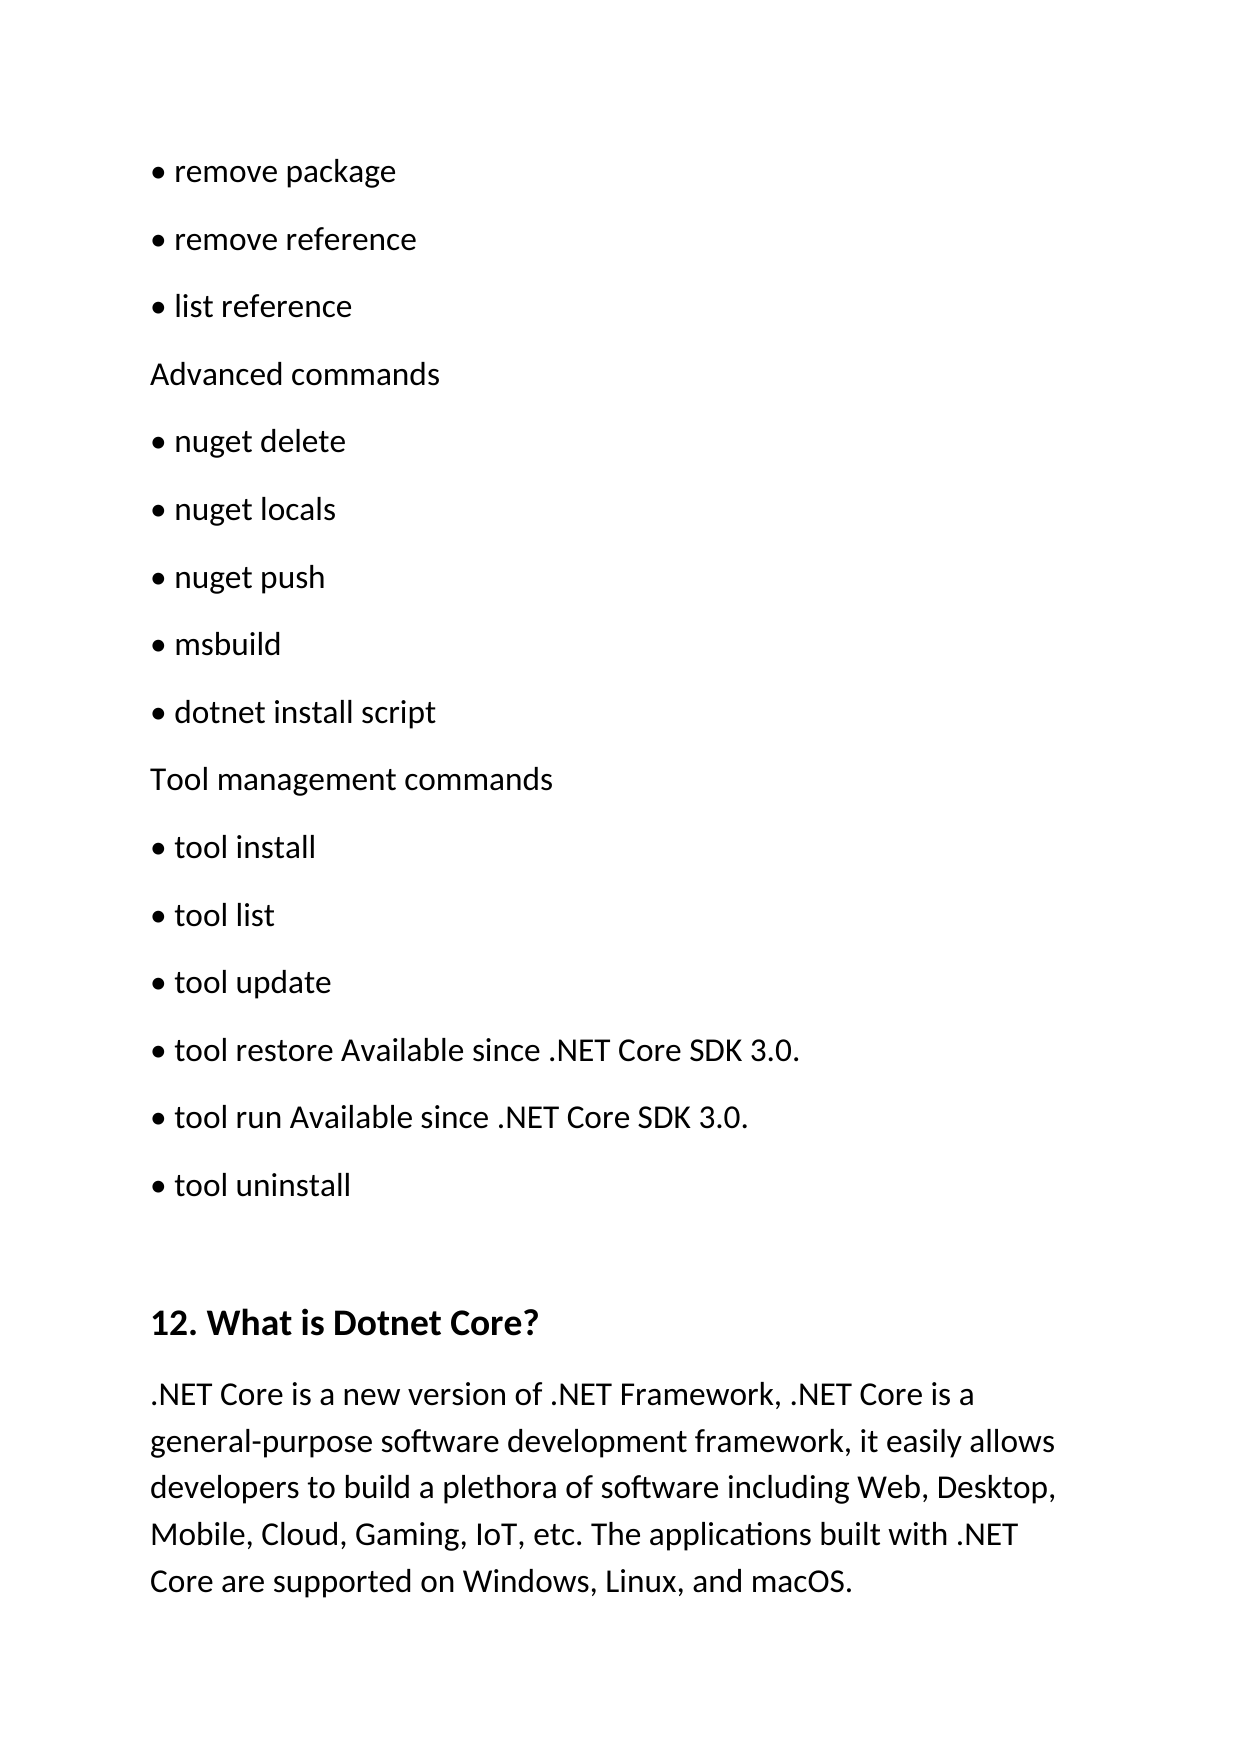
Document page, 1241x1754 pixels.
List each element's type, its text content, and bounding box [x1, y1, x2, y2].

text • msbuild [150, 623, 1090, 664]
text 12. What is Dotnet Core? [150, 1299, 1090, 1345]
text • nuget push [150, 556, 1090, 596]
text Advanced commands [150, 353, 1090, 393]
text • dotnet install script [150, 691, 1090, 732]
text • tool install [150, 826, 1090, 867]
text • nuget locals [150, 488, 1090, 529]
text • tool restore Available since .NET Core SDK 3.0. [150, 1029, 1090, 1069]
text • nuget delete [150, 420, 1090, 461]
text • tool list [150, 894, 1090, 934]
text .NET Core is a new version of .NET Framework, .NET Core is a general-purpose software development framework, it easily allows developers to build a plethora of software including Web, Desktop, Mobile, Cloud, Gaming, IoT, etc. The applications built with .NET Core are supported on Windows, Linux, and macOS. [150, 1373, 1090, 1601]
text Tool management commands [150, 758, 1090, 799]
text • list reference [150, 285, 1090, 326]
text • remove package [150, 150, 1090, 191]
text • tool uninstall [150, 1164, 1090, 1205]
text • tool run Available since .NET Core SDK 3.0. [150, 1096, 1090, 1137]
text • tool update [150, 961, 1090, 1002]
text • remove reference [150, 218, 1090, 258]
